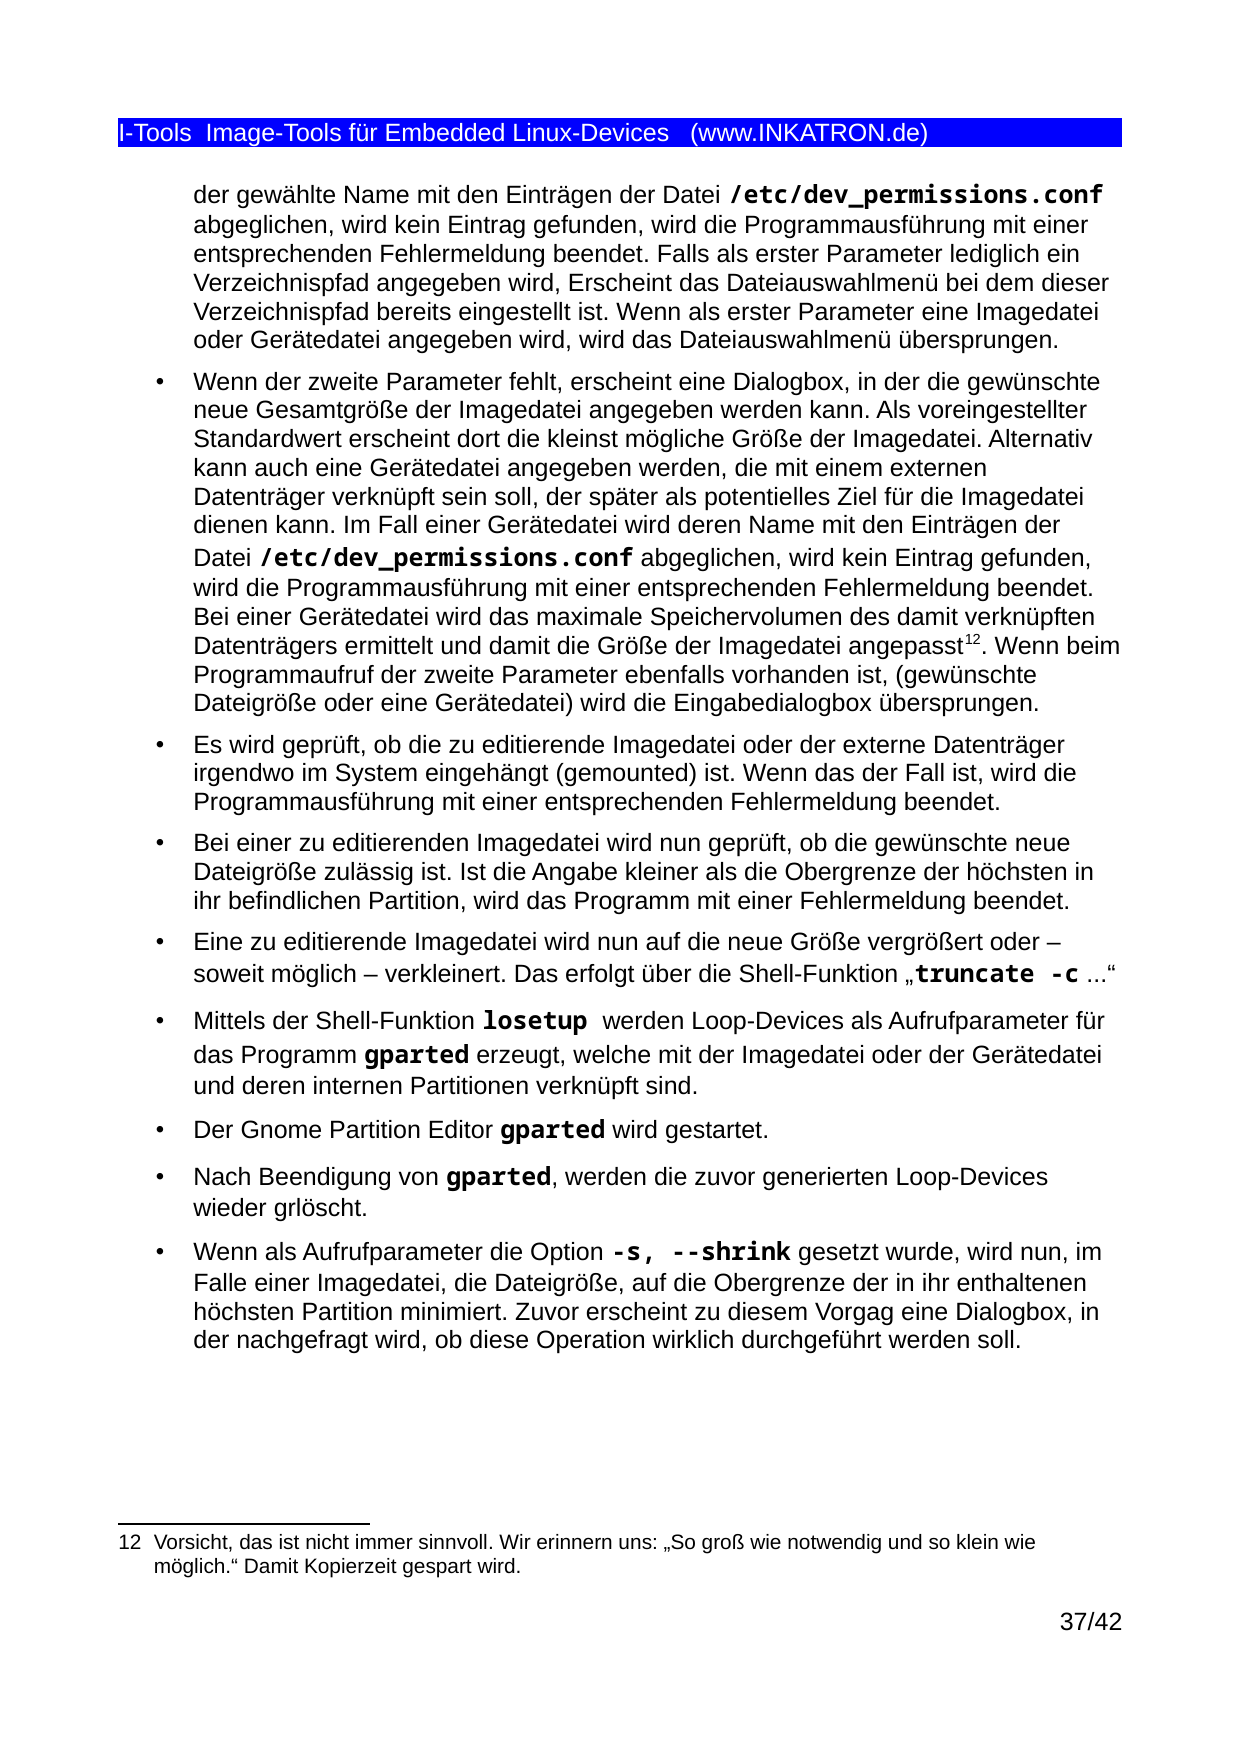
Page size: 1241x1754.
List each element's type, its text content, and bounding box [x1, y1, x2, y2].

list Vorsicht, das ist nicht immer sinnvoll. Wir erinnern uns: „So groß wie notwendig und so klein wie möglich.“ Damit Kopierzeit gespart wird. [118, 1530, 1122, 1578]
list der gewählte Name mit den Einträgen der Datei /etc/dev_permissions.conf abgeglichen, wird kein Eintrag gefunden, wird die Programmausführung mit einer entsprechenden Fehlermeldung beendet. Falls als erster Parameter lediglich ein Verzeichnispfad angegeben wird, Erscheint das Dateiauswahlmenü bei dem dieser Verzeichnispfad bereits eingestellt ist. Wenn als erster Parameter eine Imagedatei oder Gerätedatei angegeben wird, wird das Dateiauswahlmenü übersprungen. [156, 176, 1122, 354]
list Es wird geprüft, ob die zu editierende Imagedatei oder der externe Datenträger irgendwo im System eingehängt (gemounted) ist. Wenn das der Fall ist, wird die Programmausführung mit einer entsprechenden Fehlermeldung beendet. [156, 729, 1122, 816]
list Wenn als Aufrufparameter die Option -s, --shrink gesetzt wurde, wird nun, im Falle einer Imagedatei, die Dateigröße, auf die Obergrenze der in ihr enthaltenen höchsten Partition minimiert. Zuvor erscheint zu diesem Vorgag eine Dialogbox, in der nachgefragt wird, ob diese Operation wirklich durchgeführt werden soll. [156, 1234, 1122, 1354]
list Bei einer zu editierenden Imagedatei wird nun geprüft, ob die gewünschte neue Dateigröße zulässig ist. Ist die Angabe kleiner als die Obergrenze der höchsten in ihr befindlichen Partition, wird das Programm mit einer Fehlermeldung beendet. [156, 828, 1122, 915]
list Wenn der zweite Parameter fehlt, erscheint eine Dialogbox, in der die gewünschte neue Gesamtgröße der Imagedatei angegeben werden kann. Als voreingestellter Standardwert erscheint dort die kleinst mögliche Größe der Imagedatei. Alternativ kann auch eine Gerätedatei angegeben werden, die mit einem externen Datenträger verknüpft sein soll, der später als potentielles Ziel für die Imagedatei dienen kann. Im Fall einer Gerätedatei wird deren Name mit den Einträgen der Datei /etc/dev_permissions.conf abgeglichen, wird kein Eintrag gefunden, wird die Programmausführung mit einer entsprechenden Fehlermeldung beendet. Bei einer Gerätedatei wird das maximale Speichervolumen des damit verknüpften Datenträgers ermittelt und damit die Größe der Imagedatei angepasst. Wenn beim Programmaufruf der zweite Parameter ebenfalls vorhanden ist, (gewünschte Dateigröße oder eine Gerätedatei) wird die Eingabedialogbox übersprungen. [156, 367, 1122, 717]
list Mittels der Shell-Funktion losetup werden Loop-Devices als Aufrufparameter für das Programm gparted erzeugt, welche mit der Imagedatei oder der Gerätedatei und deren internen Partitionen verknüpft sind. [156, 1003, 1122, 1099]
list Der Gnome Partition Editor gparted wird gestartet. [156, 1112, 1122, 1146]
list Nach Beendigung von gparted, werden die zuvor generierten Loop-Devices wieder grlöscht. [156, 1159, 1122, 1221]
list Eine zu editierende Imagedatei wird nun auf die neue Größe vergrößert oder – soweit möglich – verkleinert. Das erfolgt über die Shell-Funktion „truncate -c ...“ [156, 927, 1122, 990]
